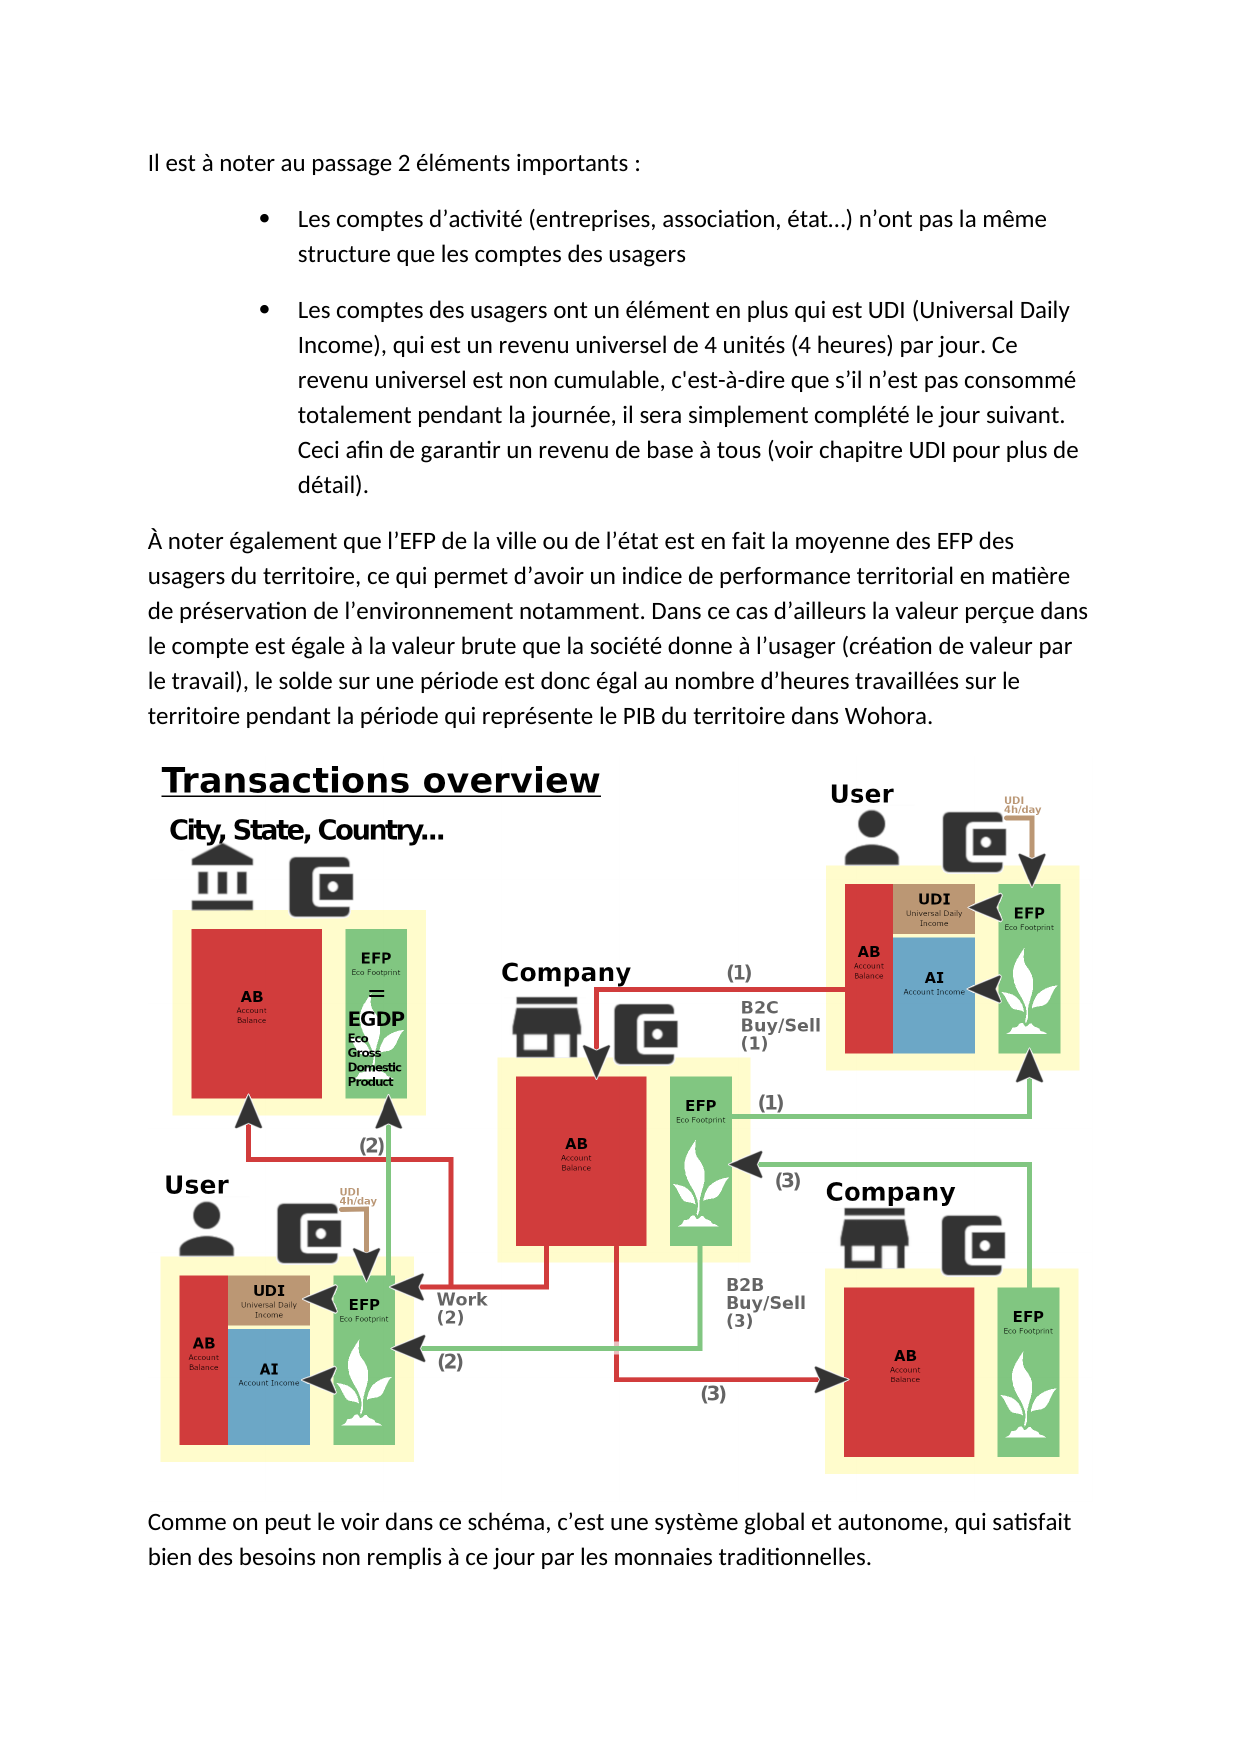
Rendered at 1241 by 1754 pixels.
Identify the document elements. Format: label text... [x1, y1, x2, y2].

list Les comptes d’activité (entreprises, association, état…) n’ont pas la même structure que les comptes des usagers [260, 203, 1093, 269]
list À noter également que l’EFP de la ville ou de l’état est en fait la moyenne des EFP des usagers du territoire, ce qui permet d’avoir un indice de performance territorial en matière de préservation de l’environnement notamment. Dans ce cas d’ailleurs la valeur perçue dans le compte est égale à la valeur brute que la société donne à l’usager (création de valeur par le travail), le solde sur une période est donc égal au nombre d’heures travaillées sur le territoire pendant la période qui représente le PIB du territoire dans Wohora. [148, 525, 1093, 731]
list Les comptes des usagers ont un élément en plus qui est UDI (Universal Daily Income), qui est un revenu universel de 4 unités (4 heures) par jour. Ce revenu universel est non cumulable, c'est-à-dire que s’il n’est pas consommé totalement pendant la journée, il sera simplement complété le jour suivant. Ceci afin de garantir un revenu de base à tous (voir chapitre UDI pour plus de détail). [260, 294, 1093, 500]
text Comme on peut le voir dans ce schéma, c’est une système global et autonome, qui satisfait bien des besoins non remplis à ce jour par les monnaies traditionnelles. [148, 1502, 1093, 1572]
text Il est à noter au passage 2 éléments importants : [148, 148, 1093, 178]
picture [147, 756, 1093, 1502]
